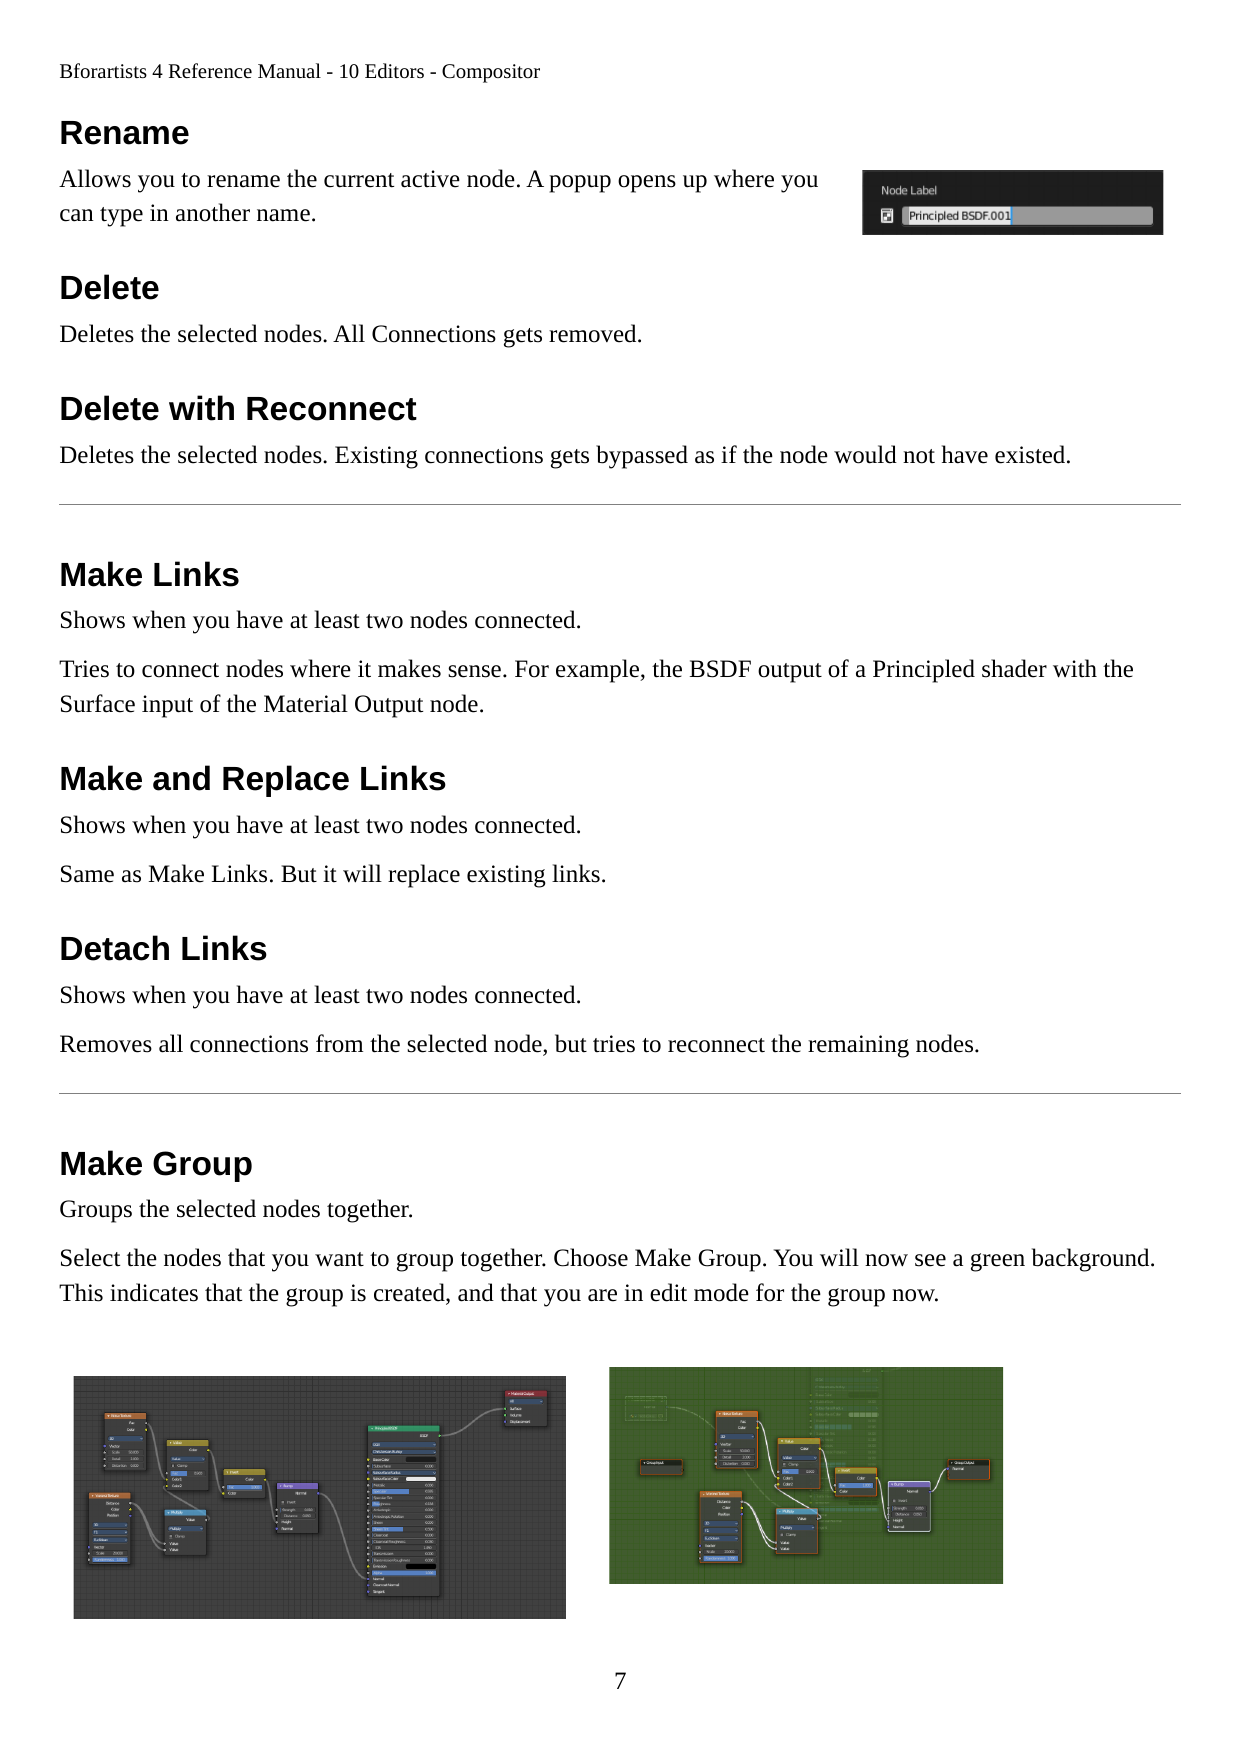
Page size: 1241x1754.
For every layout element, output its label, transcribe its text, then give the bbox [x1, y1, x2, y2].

picture [862, 170, 1164, 235]
picture [73, 1376, 566, 1619]
subtitle Make Links [59, 554, 1181, 593]
subtitle Make Group [59, 1143, 1181, 1182]
picture [609, 1367, 1004, 1584]
subtitle Rename [59, 113, 1181, 151]
text Removes all connections from the selected node, but tries to reconnect the remaining nodes. [59, 1029, 1181, 1058]
subtitle Delete with Reconnect [59, 389, 1181, 428]
text Allows you to rename the current active node. A popup opens up where you can type in another name. [59, 164, 1181, 227]
text Same as Make Links. But it will replace existing links. [59, 859, 1181, 888]
text Shows when you have at least two nodes connected. [59, 606, 1181, 634]
subtitle Detach Links [59, 929, 1181, 968]
text Groups the selected nodes together. [59, 1194, 1181, 1223]
text Shows when you have at least two nodes connected. [59, 810, 1181, 839]
text Deletes the selected nodes. All Connections gets removed. [59, 319, 1181, 348]
subtitle Make and Replace Links [59, 759, 1181, 798]
text Select the nodes that you want to group together. Choose Make Group. You will now see a green background. This indicates that the group is created, and that you are in edit mode for the group now. [59, 1243, 1181, 1307]
text Shows when you have at least two nodes connected. [59, 980, 1181, 1009]
subtitle Delete [59, 268, 1181, 307]
text Tries to connect nodes where it makes sense. For example, the BSDF output of a Principled shader with the Surface input of the Material Output node. [59, 654, 1181, 718]
text Deletes the selected nodes. Existing connections gets bypassed as if the node would not have existed. [59, 440, 1181, 469]
